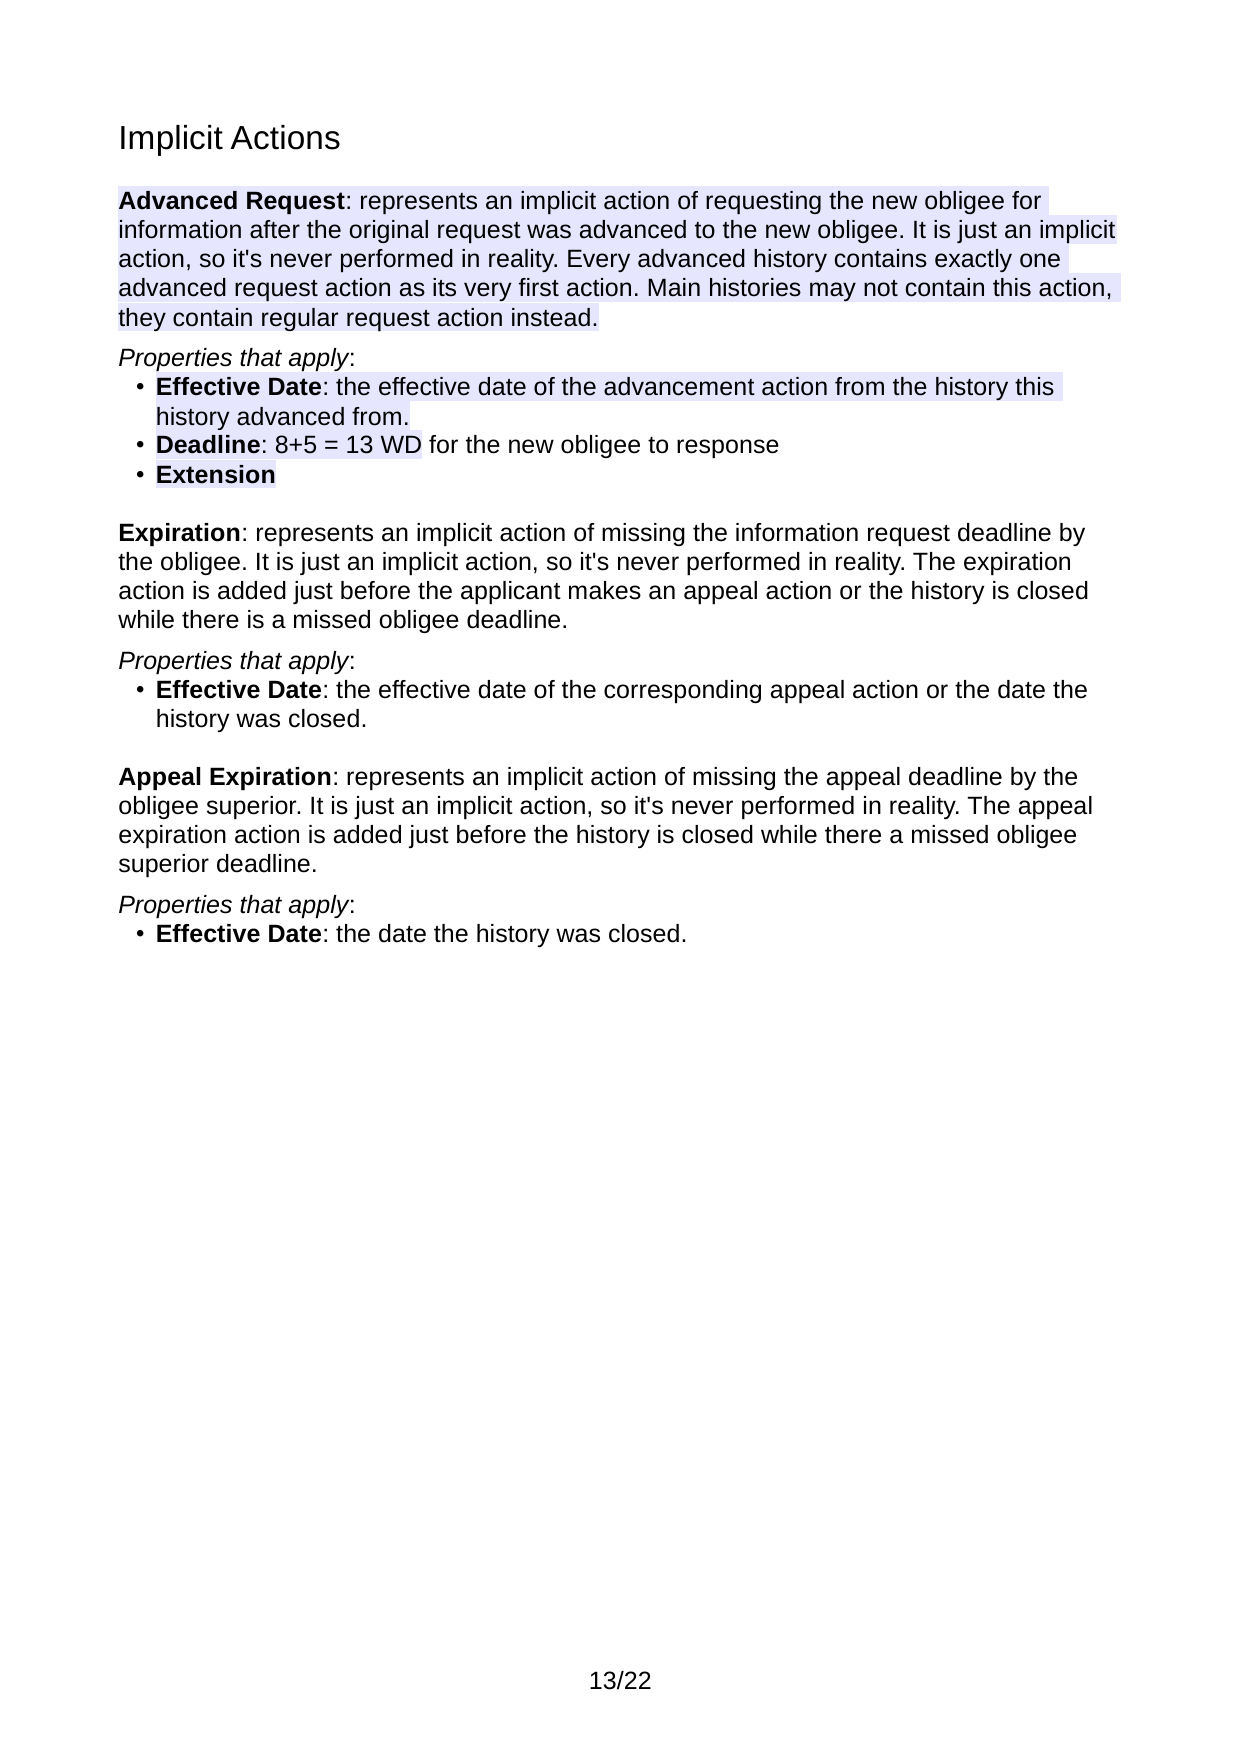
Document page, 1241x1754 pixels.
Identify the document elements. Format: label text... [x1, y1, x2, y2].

text Advanced Request: represents an implicit action of requesting the new obligee for information after the original request was advanced to the new obligee. It is just an implicit action, so it's never performed in reality. Every advanced history contains exactly one advanced request action as its very first action. Main histories may not contain this action, they contain regular request action instead. [118, 186, 1122, 331]
list Effective Date: the date the history was closed. [136, 919, 1122, 948]
text Expiration: represents an implicit action of missing the information request deadline by the obligee. It is just an implicit action, so it's never performed in reality. The expiration action is added just before the applicant makes an appeal action or the history is closed while there is a missed obligee deadline. [118, 518, 1122, 634]
text Properties that apply: [118, 890, 1122, 919]
list Effective Date: the effective date of the advancement action from the history this history advanced from. [410, 372, 1122, 430]
text Appeal Expiration: represents an implicit action of missing the appeal deadline by the obligee superior. It is just an implicit action, so it's never performed in reality. The appeal expiration action is added just before the history is closed while there a missed obligee superior deadline. [118, 762, 1122, 878]
text Properties that apply: [118, 646, 1122, 675]
subtitle Implicit Actions [118, 118, 1122, 157]
list Deadline: 8+5 = 13 WD for the new obligee to response [422, 430, 1122, 459]
text Properties that apply: [118, 343, 1122, 372]
list Extension [136, 459, 1122, 488]
list Effective Date: the effective date of the corresponding appeal action or the date the history was closed. [136, 675, 1122, 733]
